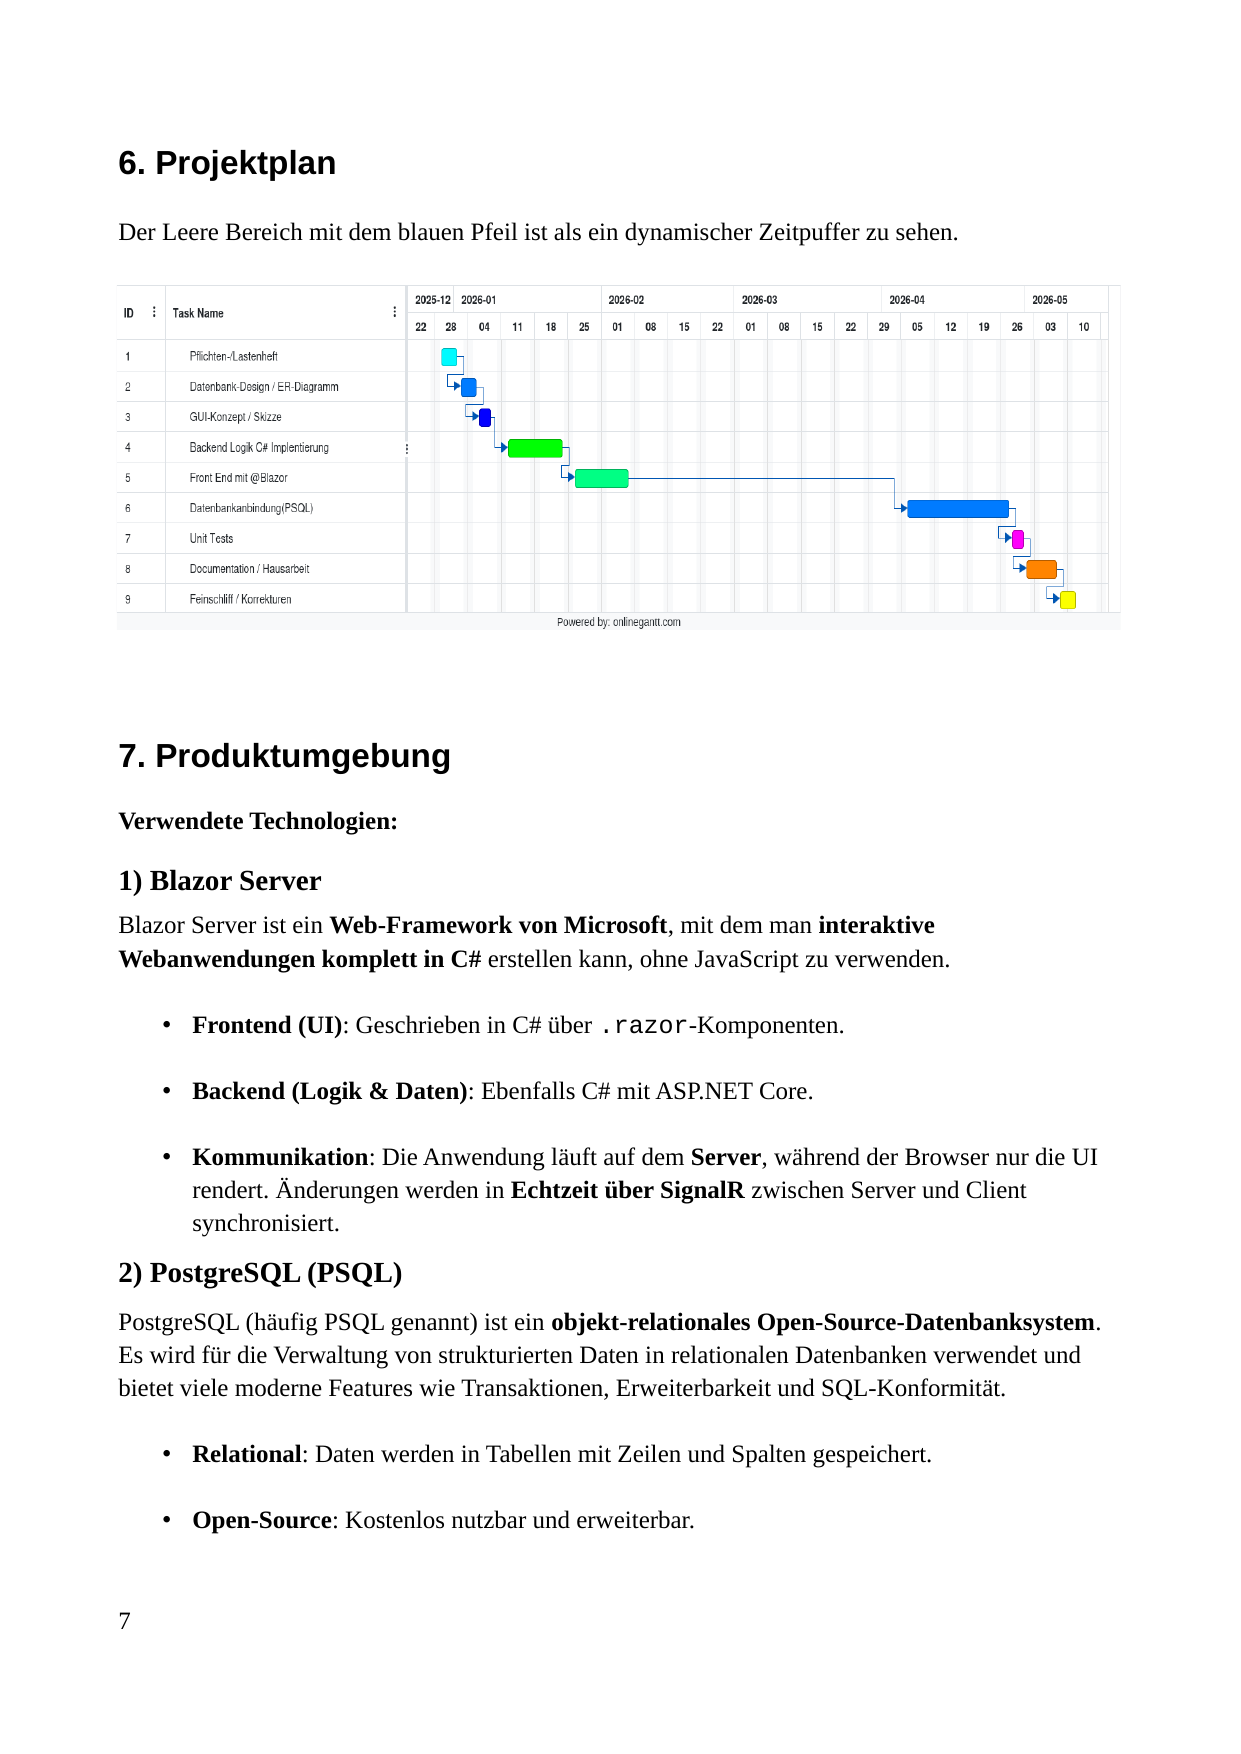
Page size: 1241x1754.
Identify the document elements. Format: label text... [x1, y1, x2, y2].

text Der Leere Bereich mit dem blauen Pfeil ist als ein dynamischer Zeitpuffer zu sehen. [118, 213, 1122, 246]
text Blazor Server ist ein Web-Framework von Microsoft, mit dem man interaktive Webanwendungen komplett in C# erstellen kann, ohne JavaScript zu verwenden. [118, 897, 1122, 972]
list Backend (Logik & Daten): Ebenfalls C# mit ASP.NET Core. [162, 1060, 1122, 1104]
text Verwendete Technologien: [118, 806, 1122, 834]
text PostgreSQL (häufig PSQL genannt) ist ein objekt-relationales Open-Source-Datenbanksystem. Es wird für die Verwaltung von strukturierten Daten in relationalen Datenbanken verwendet und bietet viele moderne Features wie Transaktionen, Erweiterbarkeit und SQL-Konformität. [118, 1289, 1122, 1402]
list Frontend (UI): Geschrieben in C# über .razor-Komponenten. [162, 991, 1122, 1041]
list Kommunikation: Die Anwendung läuft auf dem Server, während der Browser nur die UI rendert. Änderungen werden in Echtzeit über SignalR zwischen Server und Client synchronisiert. [162, 1123, 1122, 1237]
text 2) PostgreSQL (PSQL) [118, 1255, 1122, 1289]
list Relational: Daten werden in Tabellen mit Zeilen und Spalten gespeichert. [162, 1421, 1122, 1468]
subtitle 6. Projektplan [118, 118, 1122, 182]
list Open-Source: Kostenlos nutzbar und erweiterbar. [162, 1487, 1122, 1534]
subtitle 7. Produktumgebung [118, 706, 1122, 774]
text 1) Blazor Server [118, 863, 1122, 897]
